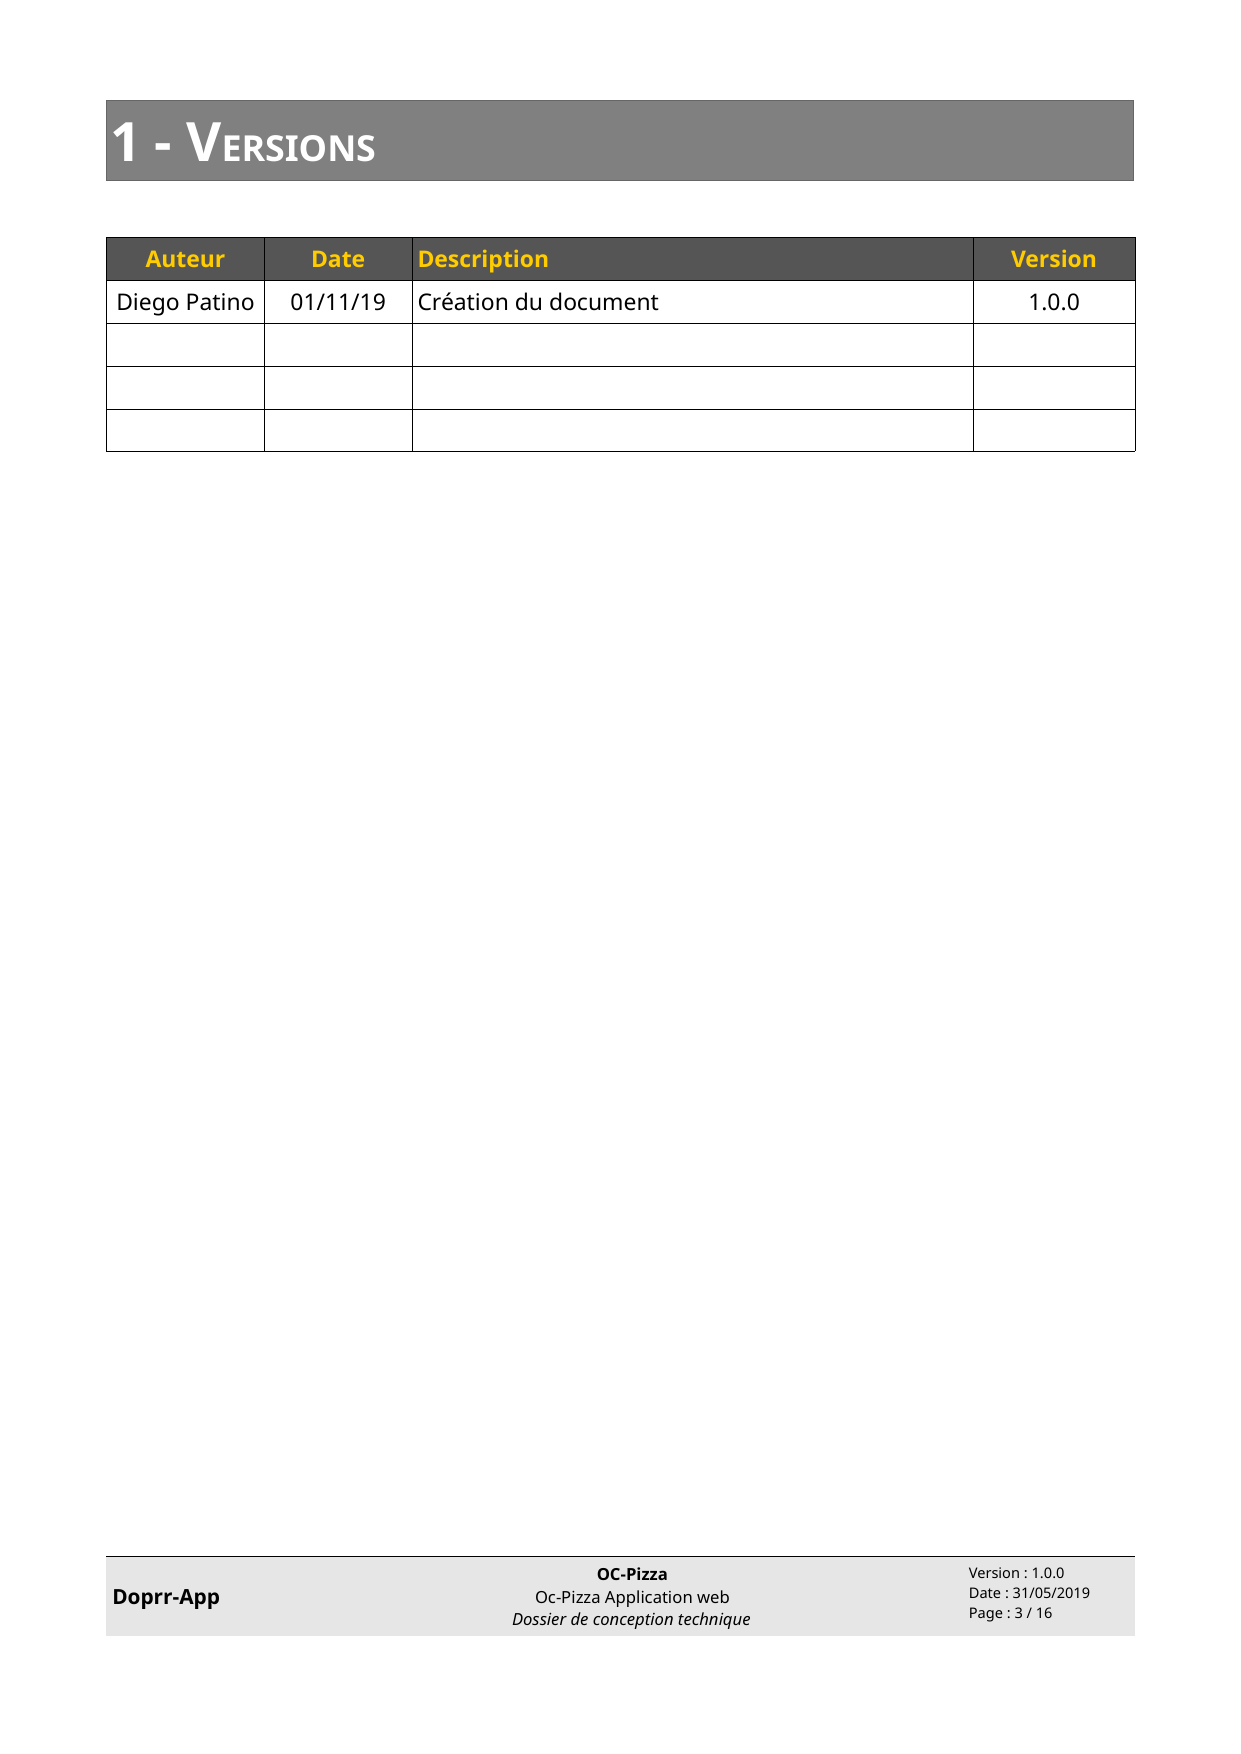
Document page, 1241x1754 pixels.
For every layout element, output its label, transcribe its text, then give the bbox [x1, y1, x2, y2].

table_cell Diego Patino [107, 281, 264, 323]
table_cell [107, 410, 264, 451]
subtitle Versions [107, 101, 1133, 180]
table_cell [107, 367, 264, 408]
table_cell [107, 324, 264, 366]
table_cell [265, 324, 412, 366]
table_cell Création du document [413, 281, 973, 323]
table_header Version [974, 238, 1135, 280]
table_cell [413, 324, 973, 366]
table_header Date [265, 238, 412, 280]
table_cell [413, 367, 973, 408]
table_cell [413, 410, 973, 451]
table_header Auteur [107, 238, 264, 280]
table_cell [265, 410, 412, 451]
table_cell [265, 367, 412, 408]
table_header Description [413, 238, 973, 280]
table_cell [974, 324, 1135, 366]
table_cell [974, 410, 1135, 451]
table_cell [974, 367, 1135, 408]
table_cell 1.0.0 [974, 281, 1135, 323]
table_cell 11/01/19 [265, 281, 412, 323]
